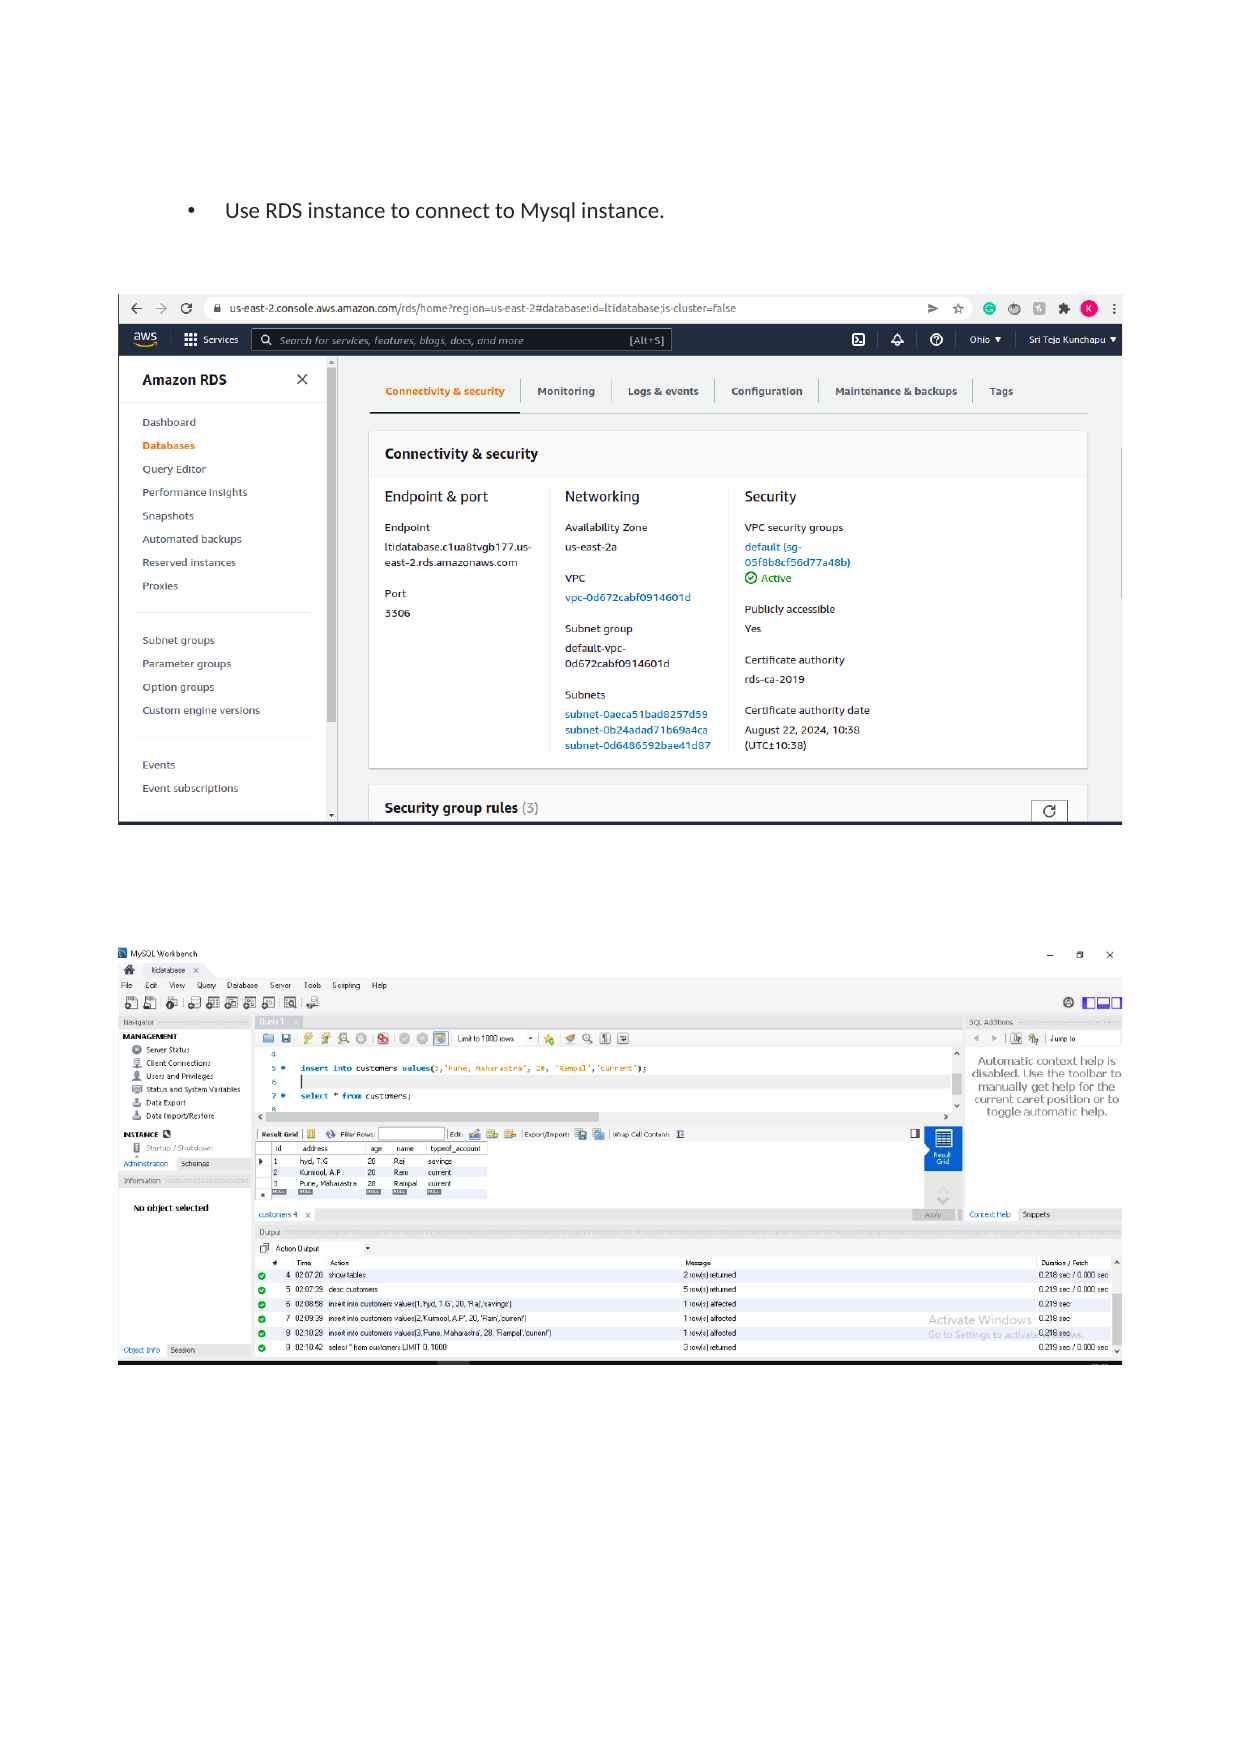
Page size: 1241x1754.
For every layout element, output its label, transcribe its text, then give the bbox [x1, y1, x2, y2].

picture [118, 294, 1123, 825]
list Use RDS instance to connect to Mysql instance. [187, 197, 1090, 224]
picture [118, 947, 1123, 1365]
